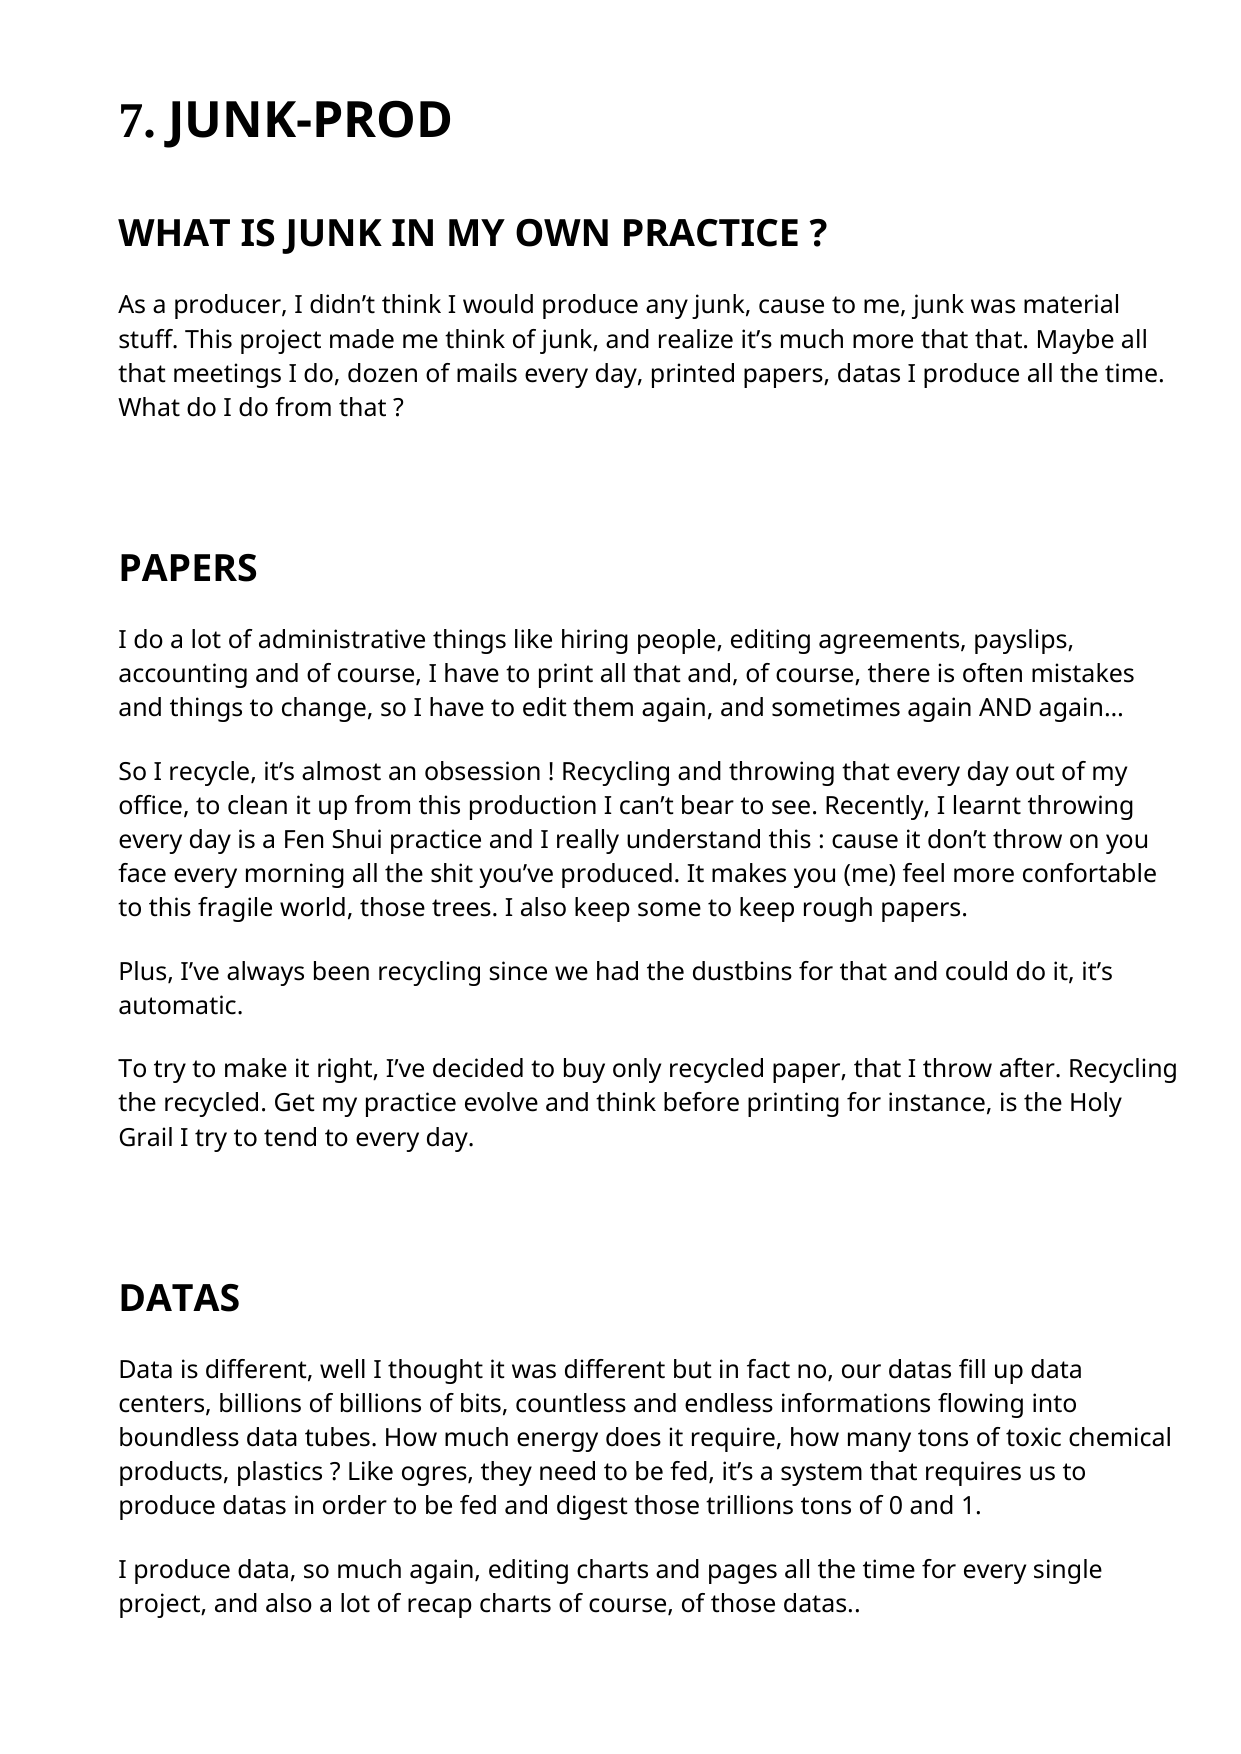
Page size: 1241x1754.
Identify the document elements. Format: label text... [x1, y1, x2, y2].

text As a producer, I didn’t think I would produce any junk, cause to me, junk was material stuff. This project made me think of junk, and realize it’s much more that that. Maybe all that meetings I do, dozen of mails every day, printed papers, datas I produce all the time. What do I do from that ? [118, 287, 1181, 423]
text Data is different, well I thought it was different but in fact no, our datas fill up data centers, billions of billions of bits, countless and endless informations flowing into boundless data tubes. How much energy does it require, how many tons of toxic chemical products, plastics ? Like ogres, they need to be fed, it’s a system that requires us to produce datas in order to be fed and digest those trillions tons of 0 and 1. [118, 1352, 1181, 1522]
text Plus, I’ve always been recycling since we had the dustbins for that and could do it, it’s automatic. [118, 953, 1181, 1022]
text To try to make it right, I’ve decided to buy only recycled paper, that I throw after. Recycling the recycled. Get my practice evolve and think before printing for instance, is the Holy Grail I try to tend to every day. [118, 1051, 1181, 1153]
subtitle Datas [118, 1271, 1181, 1322]
subtitle Papers [118, 541, 1181, 592]
subtitle 7. Junk-prod [118, 84, 1181, 152]
text So I recycle, it’s almost an obsession ! Recycling and throwing that every day out of my office, to clean it up from this production I can’t bear to see. Recently, I learnt throwing every day is a Fen Shui practice and I really understand this : cause it don’t throw on you face every morning all the shit you’ve produced. It makes you (me) feel more confortable to this fragile world, those trees. I also keep some to keep rough papers. [118, 754, 1181, 924]
text I produce data, so much again, editing charts and pages all the time for every single project, and also a lot of recap charts of course, of those datas.. [118, 1552, 1181, 1620]
text I do a lot of administrative things like hiring people, editing agreements, payslips, accounting and of course, I have to print all that and, of course, there is often mistakes and things to change, so I have to edit them again, and sometimes again AND again… [118, 622, 1181, 724]
subtitle What is junk in my own practice ? [118, 207, 1181, 258]
